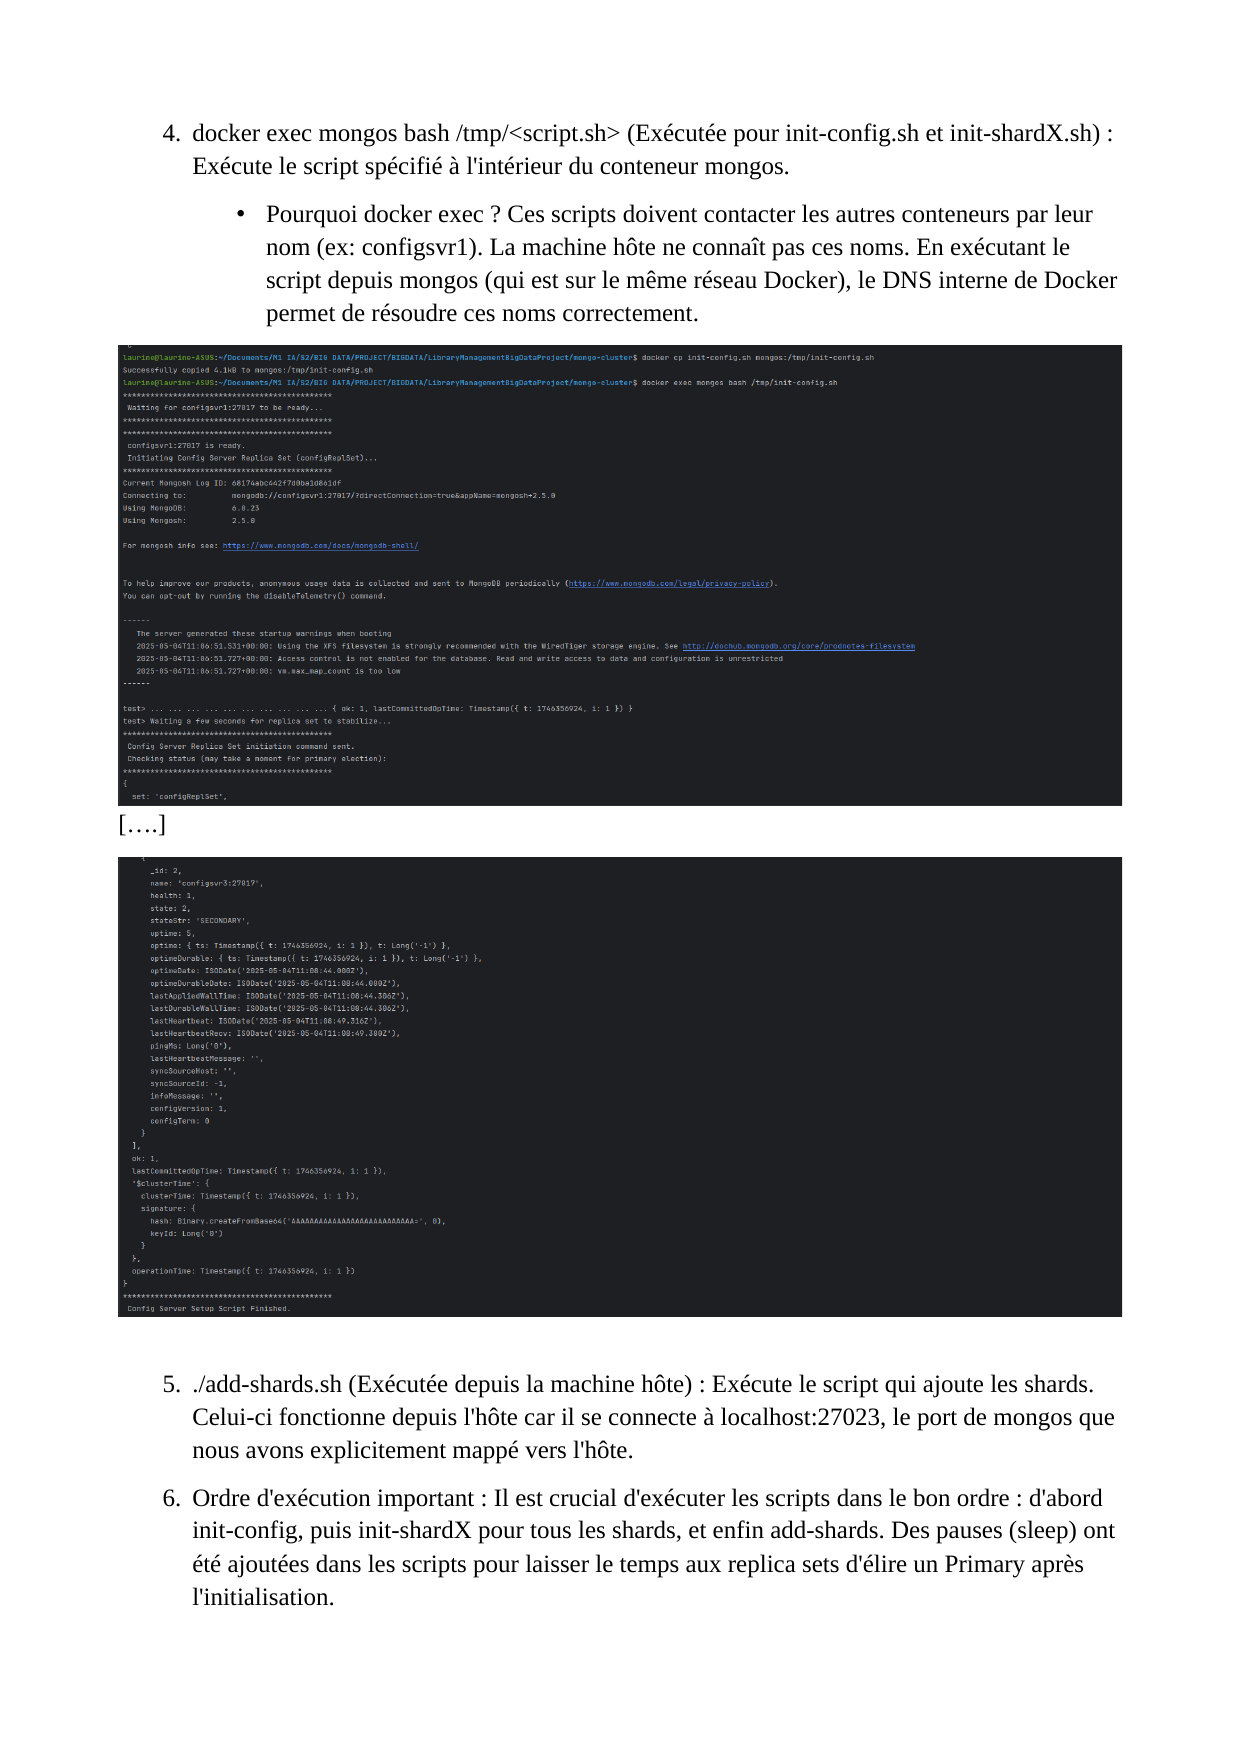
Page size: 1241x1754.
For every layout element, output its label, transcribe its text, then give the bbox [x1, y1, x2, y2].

picture [118, 857, 1123, 1317]
picture [118, 345, 1123, 806]
list ./add-shards.sh (Exécutée depuis la machine hôte) : Exécute le script qui ajoute les shards. Celui-ci fonctionne depuis l'hôte car il se connecte à localhost:27023, le port de mongos que nous avons explicitement mappé vers l'hôte. [162, 1369, 1122, 1464]
text [….] [118, 806, 1122, 838]
list Ordre d'exécution important : Il est crucial d'exécuter les scripts dans le bon ordre : d'abord init-config, puis init-shardX pour tous les shards, et enfin add-shards. Des pauses (sleep) ont été ajoutées dans les scripts pour laisser le temps aux replica sets d'élire un Primary après l'initialisation. [162, 1483, 1122, 1610]
list Pourquoi docker exec ? Ces scripts doivent contacter les autres conteneurs par leur nom (ex: configsvr1). La machine hôte ne connaît pas ces noms. En exécutant le script depuis mongos (qui est sur le même réseau Docker), le DNS interne de Docker permet de résoudre ces noms correctement. [236, 199, 1122, 327]
list docker exec mongos bash /tmp/<script.sh> (Exécutée pour init-config.sh et init-shardX.sh) : Exécute le script spécifié à l'intérieur du conteneur mongos. [162, 118, 1122, 180]
